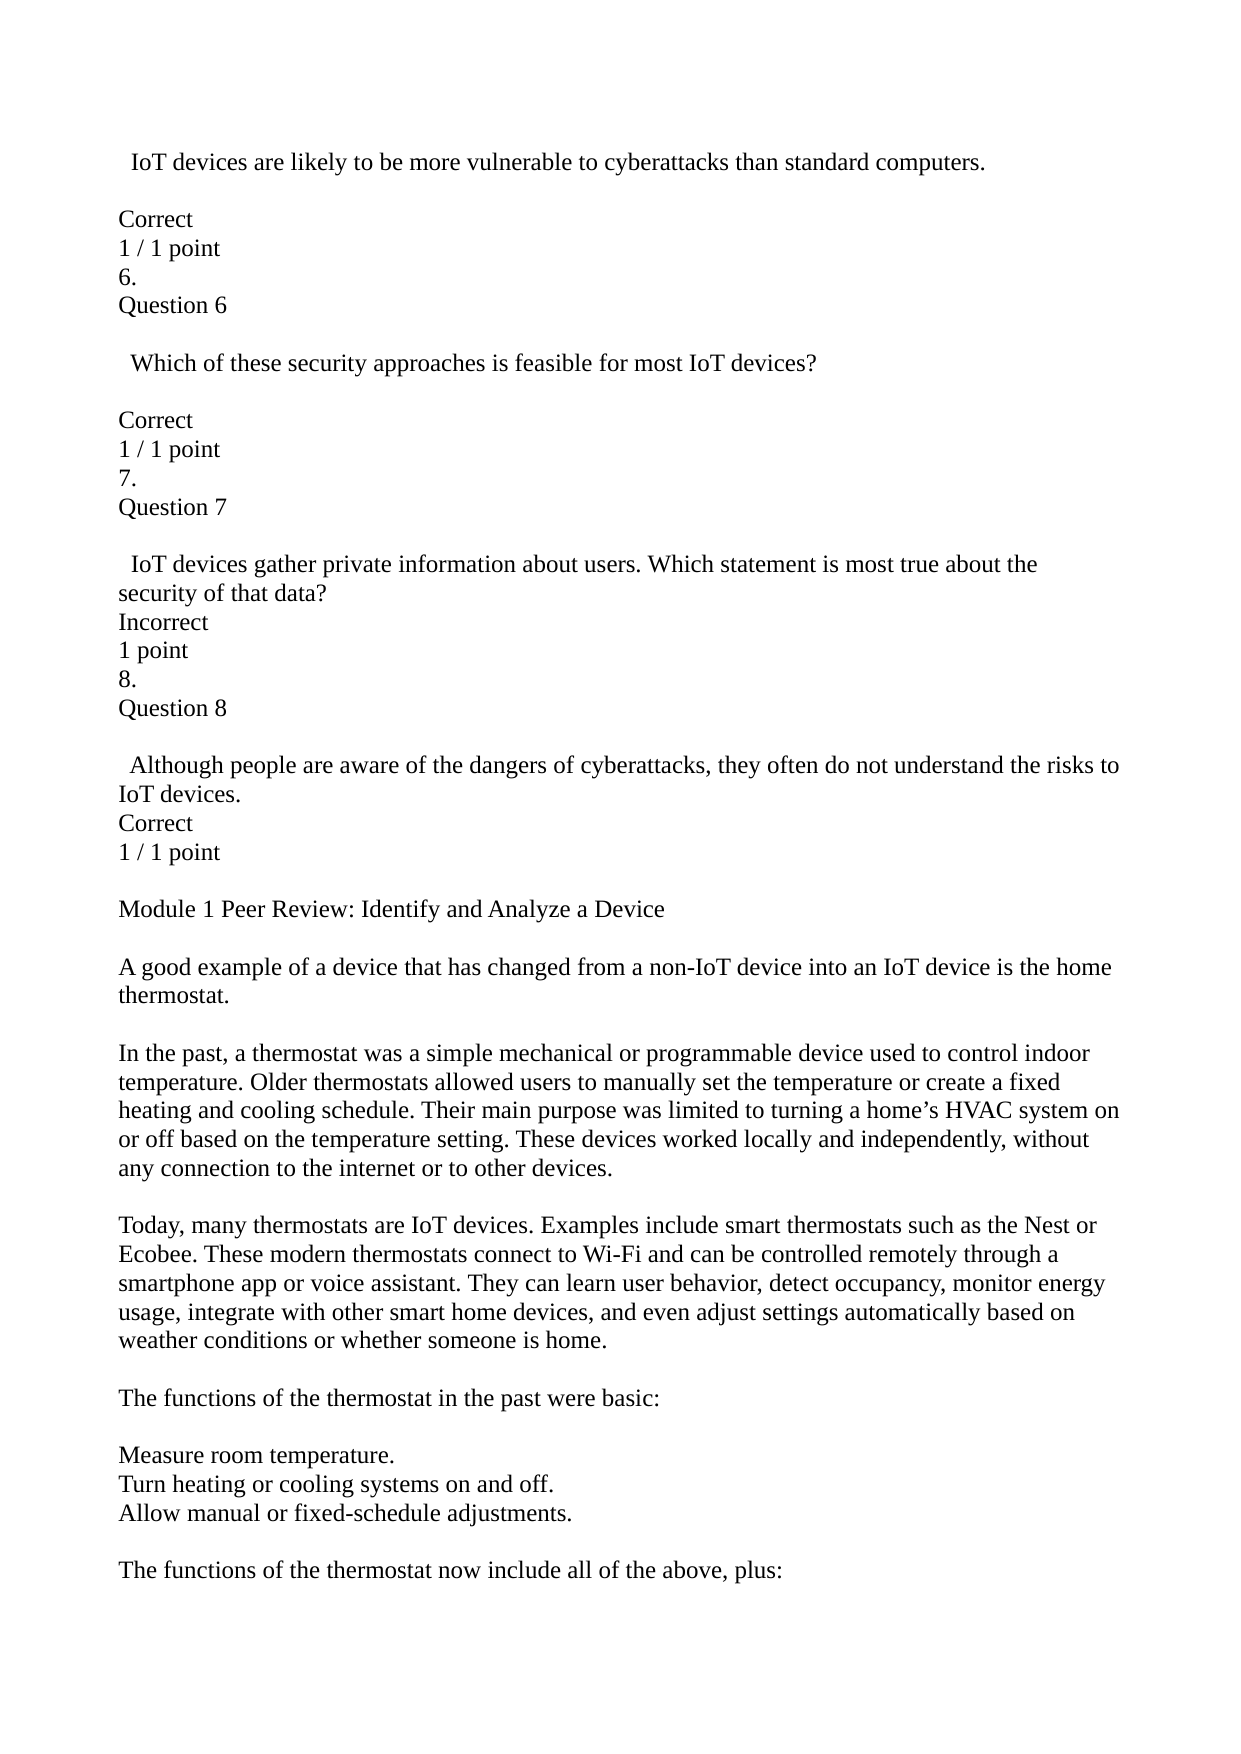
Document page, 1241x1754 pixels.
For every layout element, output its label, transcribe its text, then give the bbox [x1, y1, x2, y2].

text 1 / 1 point [118, 837, 1122, 866]
text The functions of the thermostat in the past were basic: [118, 1383, 1122, 1412]
text 1 / 1 point [118, 233, 1122, 262]
text Module 1 Peer Review: Identify and Analyze a Device [118, 894, 1122, 923]
text The functions of the thermostat now include all of the above, plus: [118, 1556, 1122, 1584]
text Although people are aware of the dangers of cyberattacks, they often do not understand the risks to IoT devices. [118, 751, 1122, 808]
text Question 7 [118, 492, 1122, 521]
text A good example of a device that has changed from a non-IoT device into an IoT device is the home thermostat. [118, 952, 1122, 1009]
text Allow manual or fixed-schedule adjustments. [118, 1498, 1122, 1527]
text Question 8 [118, 693, 1122, 722]
text Correct [118, 808, 1122, 837]
text 8. [118, 664, 1122, 693]
text 1 / 1 point [118, 434, 1122, 463]
text Incorrect [118, 607, 1122, 636]
text Question 6 [118, 291, 1122, 319]
text Today, many thermostats are IoT devices. Examples include smart thermostats such as the Nest or Ecobee. These modern thermostats connect to Wi-Fi and can be controlled remotely through a smartphone app or voice assistant. They can learn user behavior, detect occupancy, monitor energy usage, integrate with other smart home devices, and even adjust settings automatically based on weather conditions or whether someone is home. [118, 1211, 1122, 1354]
text Correct [118, 406, 1122, 434]
text 6. [118, 262, 1122, 291]
text Which of these security approaches is feasible for most IoT devices? [118, 348, 1122, 377]
text IoT devices are likely to be more vulnerable to cyberattacks than standard computers. [118, 147, 1122, 176]
text 1 point [118, 636, 1122, 664]
text Turn heating or cooling systems on and off. [118, 1469, 1122, 1498]
text IoT devices gather private information about users. Which statement is most true about the security of that data? [118, 549, 1122, 607]
text In the past, a thermostat was a simple mechanical or programmable device used to control indoor temperature. Older thermostats allowed users to manually set the temperature or create a fixed heating and cooling schedule. Their main purpose was limited to turning a home’s HVAC system on or off based on the temperature setting. These devices worked locally and independently, without any connection to the internet or to other devices. [118, 1038, 1122, 1182]
text 7. [118, 463, 1122, 492]
text Correct [118, 204, 1122, 233]
text Measure room temperature. [118, 1441, 1122, 1469]
